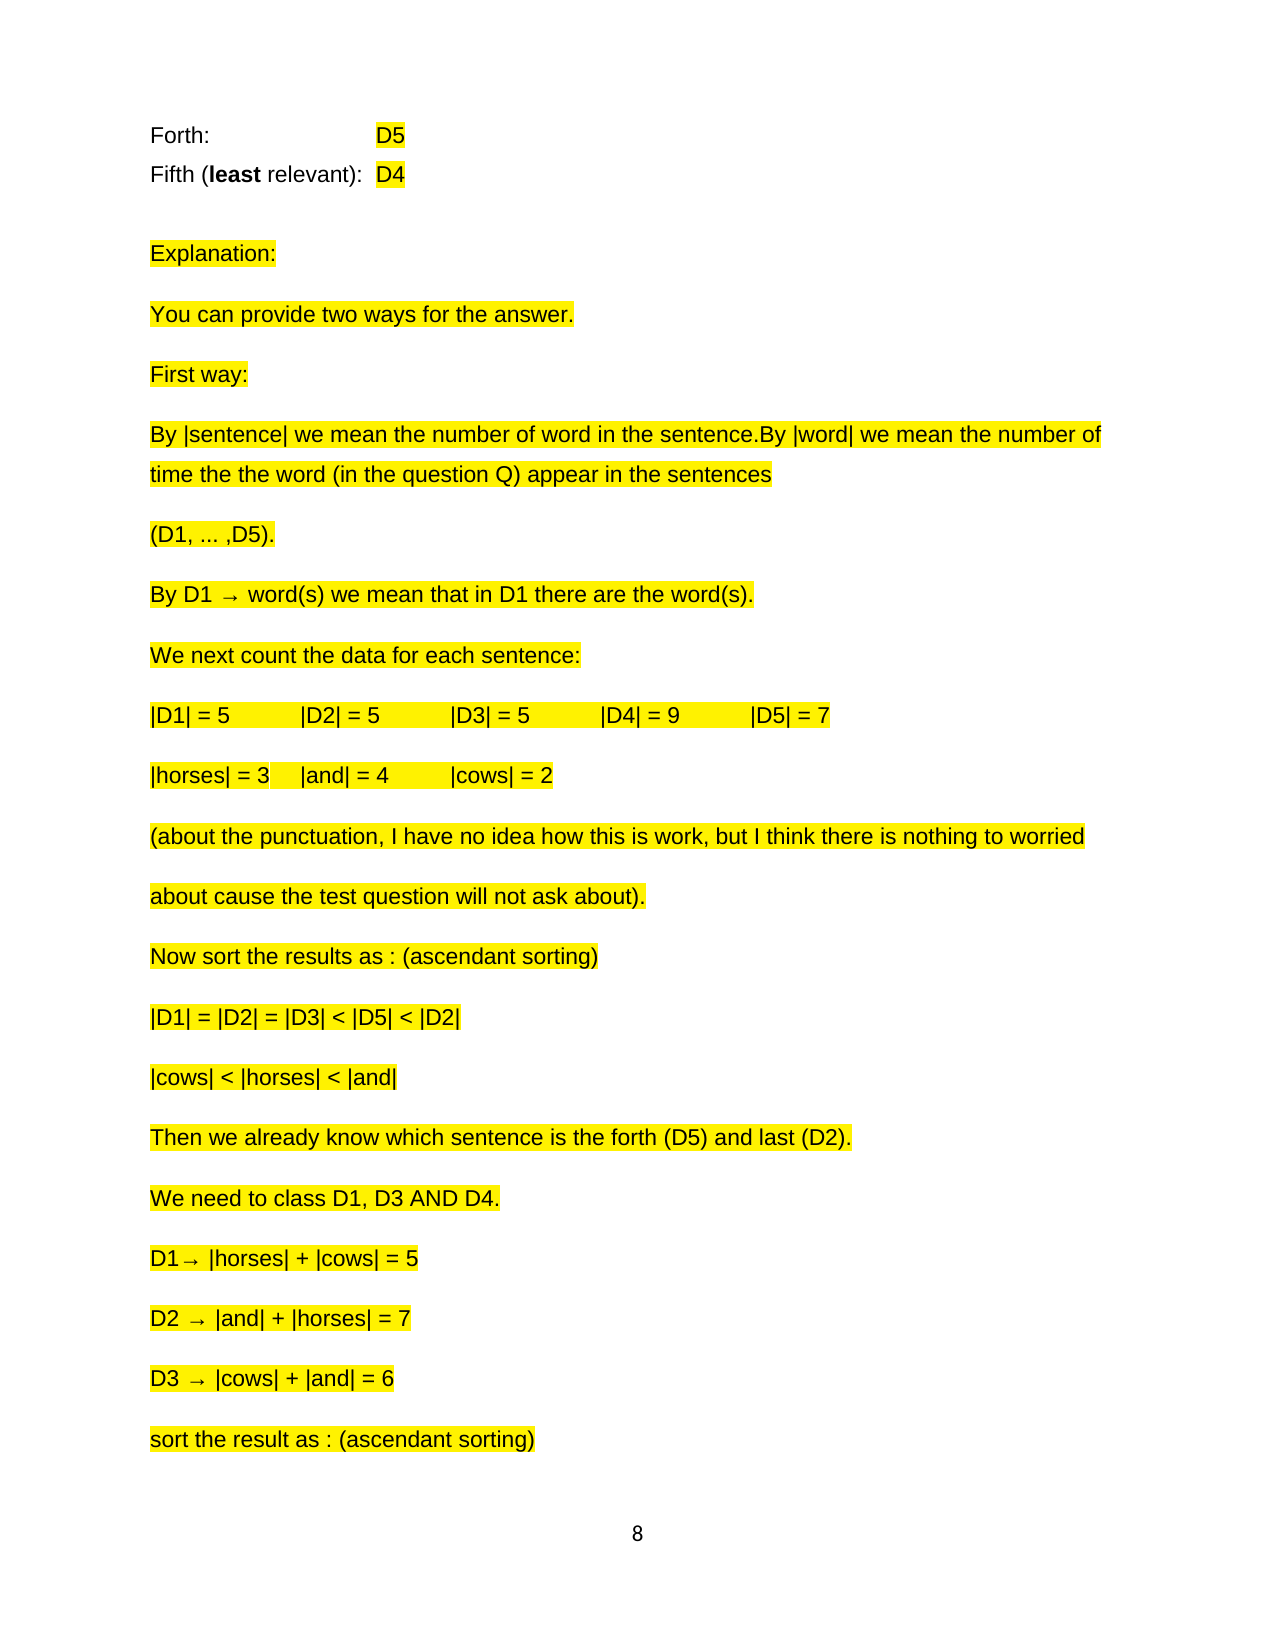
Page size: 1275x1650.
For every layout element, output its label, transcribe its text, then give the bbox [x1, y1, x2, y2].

text Explanation: [150, 240, 1125, 267]
text First way: [150, 361, 1125, 387]
text D3 → |cows| + |and| = 6 [150, 1365, 1125, 1392]
text Then we already know which sentence is the forth (D5) and last (D2). [150, 1124, 1125, 1151]
text We need to class D1, D3 AND D4. [150, 1184, 1125, 1211]
text By |sentence| we mean the number of word in the sentence.By |word| we mean the number of time the the word (in the question Q) appear in the sentences [150, 421, 1125, 487]
text (D1, ... ,D5). [150, 521, 1125, 547]
text (about the punctuation, I have no idea how this is work, but I think there is nothing to worried [150, 823, 1125, 849]
text |cows| < |horses| < |and| [150, 1064, 1125, 1090]
text sort the result as : (ascendant sorting) [150, 1426, 1125, 1452]
text |D1| = |D2| = |D3| < |D5| < |D2| [150, 1003, 1125, 1030]
text By D1 → word(s) we mean that in D1 there are the word(s). [150, 581, 1125, 608]
text |D1| = 5 |D2| = 5 |D3| = 5 |D4| = 9 |D5| = 7 [150, 702, 1125, 728]
text |horses| = 3 |and| = 4 |cows| = 2 [150, 762, 1125, 789]
text D1→ |horses| + |cows| = 5 [150, 1245, 1125, 1271]
text We next count the data for each sentence: [150, 642, 1125, 668]
text D2 → |and| + |horses| = 7 [150, 1305, 1125, 1331]
text You can provide two ways for the answer. [150, 301, 1125, 327]
text Now sort the results as : (ascendant sorting) [150, 943, 1125, 969]
text about cause the test question will not ask about). [150, 883, 1125, 909]
text Forth: D5 Fifth (least relevant): D4 [150, 122, 1125, 188]
